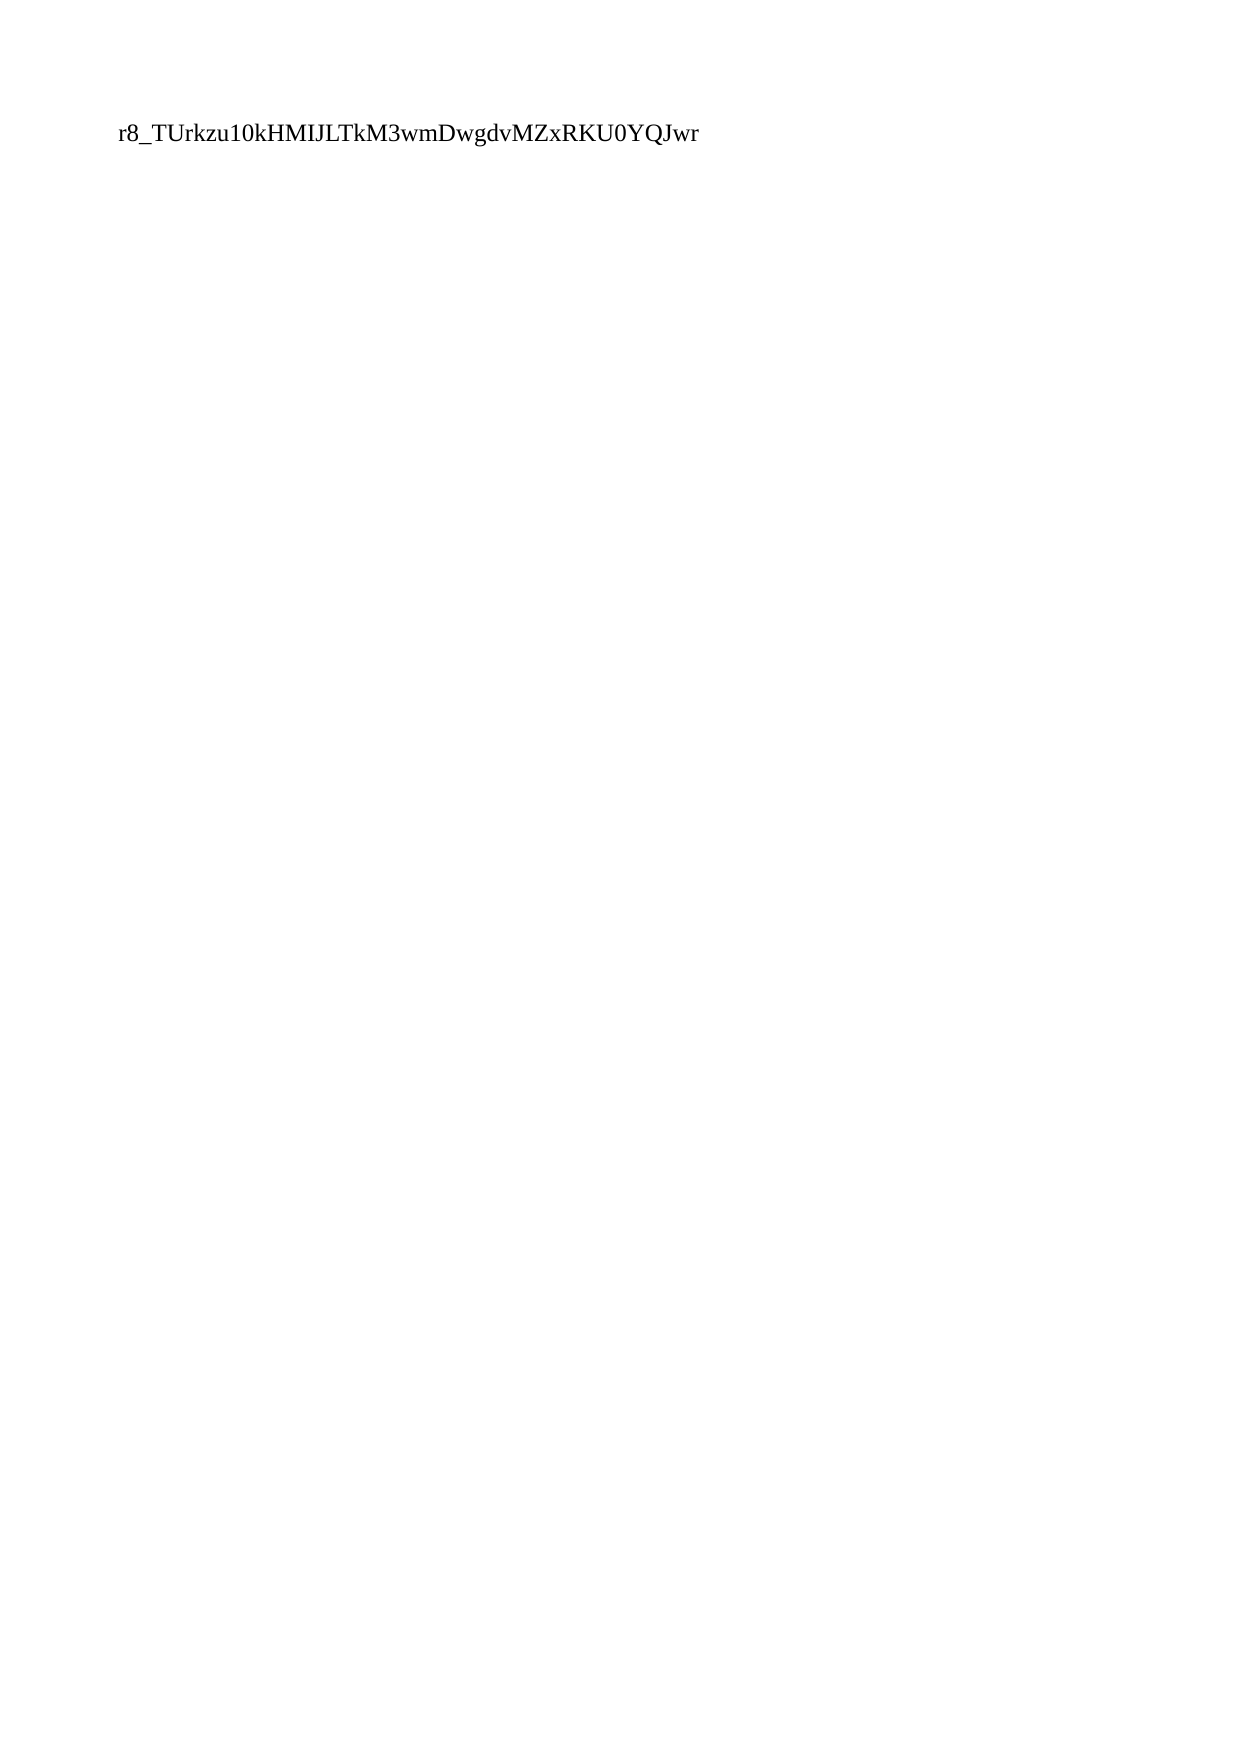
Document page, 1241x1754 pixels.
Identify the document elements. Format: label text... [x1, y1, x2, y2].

text r8_TUrkzu10kHMIJLTkM3wmDwgdvMZxRKU0YQJwr [118, 118, 1122, 147]
